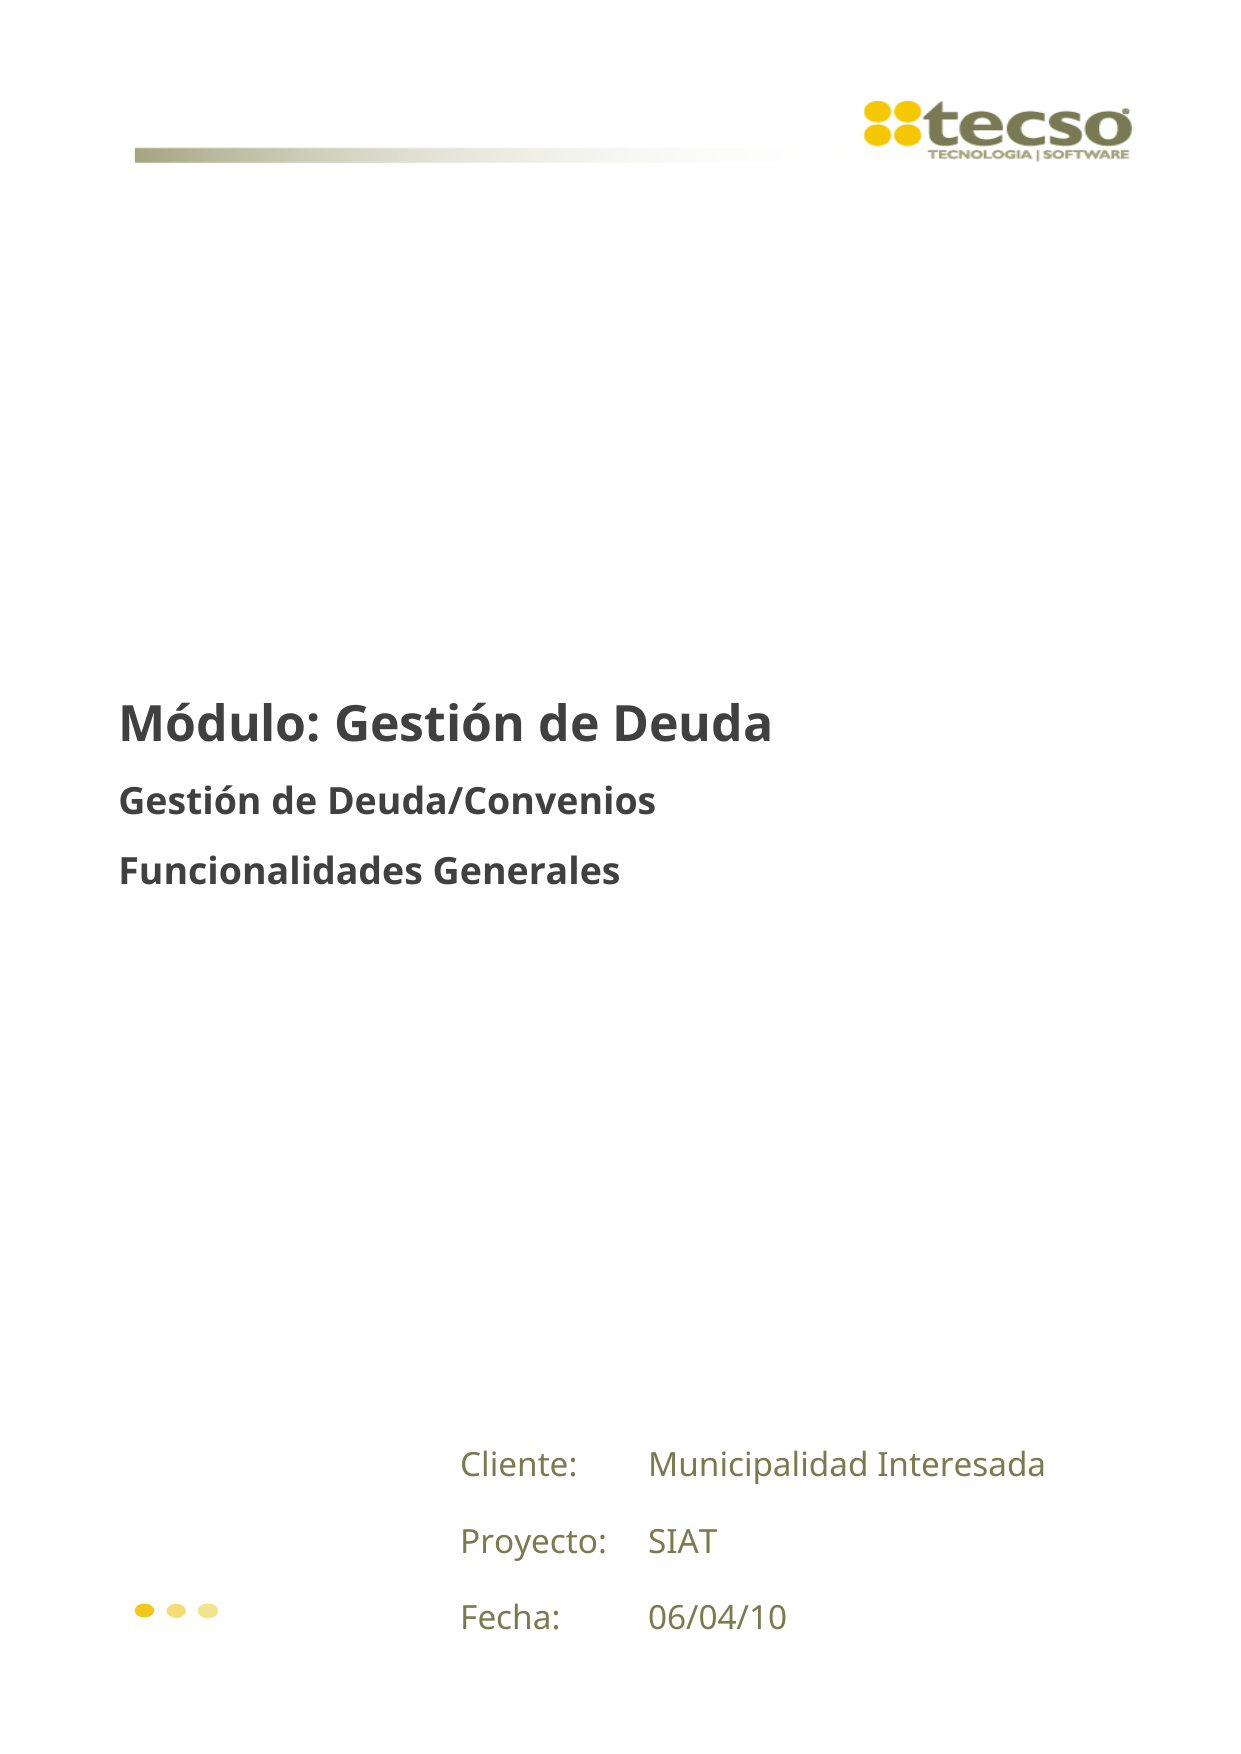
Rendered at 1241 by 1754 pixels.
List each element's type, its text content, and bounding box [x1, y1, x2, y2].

table_cell [411, 1499, 449, 1575]
picture [134, 101, 1132, 163]
table_cell [411, 1575, 449, 1640]
table_cell Municipalidad Interesada [637, 1422, 1133, 1499]
table_cell SIAT [637, 1499, 1133, 1575]
table_cell [411, 1422, 449, 1499]
table_header Módulo: Gestión de Deuda Gestión de Deuda/Convenios Funcionalidades Generales [107, 231, 1133, 1345]
table_cell [637, 1345, 1133, 1422]
table_cell Fecha: [449, 1575, 637, 1640]
table_cell [107, 1575, 411, 1640]
table_cell [449, 1345, 637, 1422]
table_cell Cliente: [449, 1422, 637, 1499]
table_cell [411, 1345, 449, 1422]
table_cell [107, 1345, 411, 1422]
table_cell [107, 1499, 411, 1575]
table_cell [107, 1422, 411, 1499]
table_cell 04/06/10 [637, 1575, 1133, 1640]
table_cell Proyecto: [449, 1499, 637, 1575]
